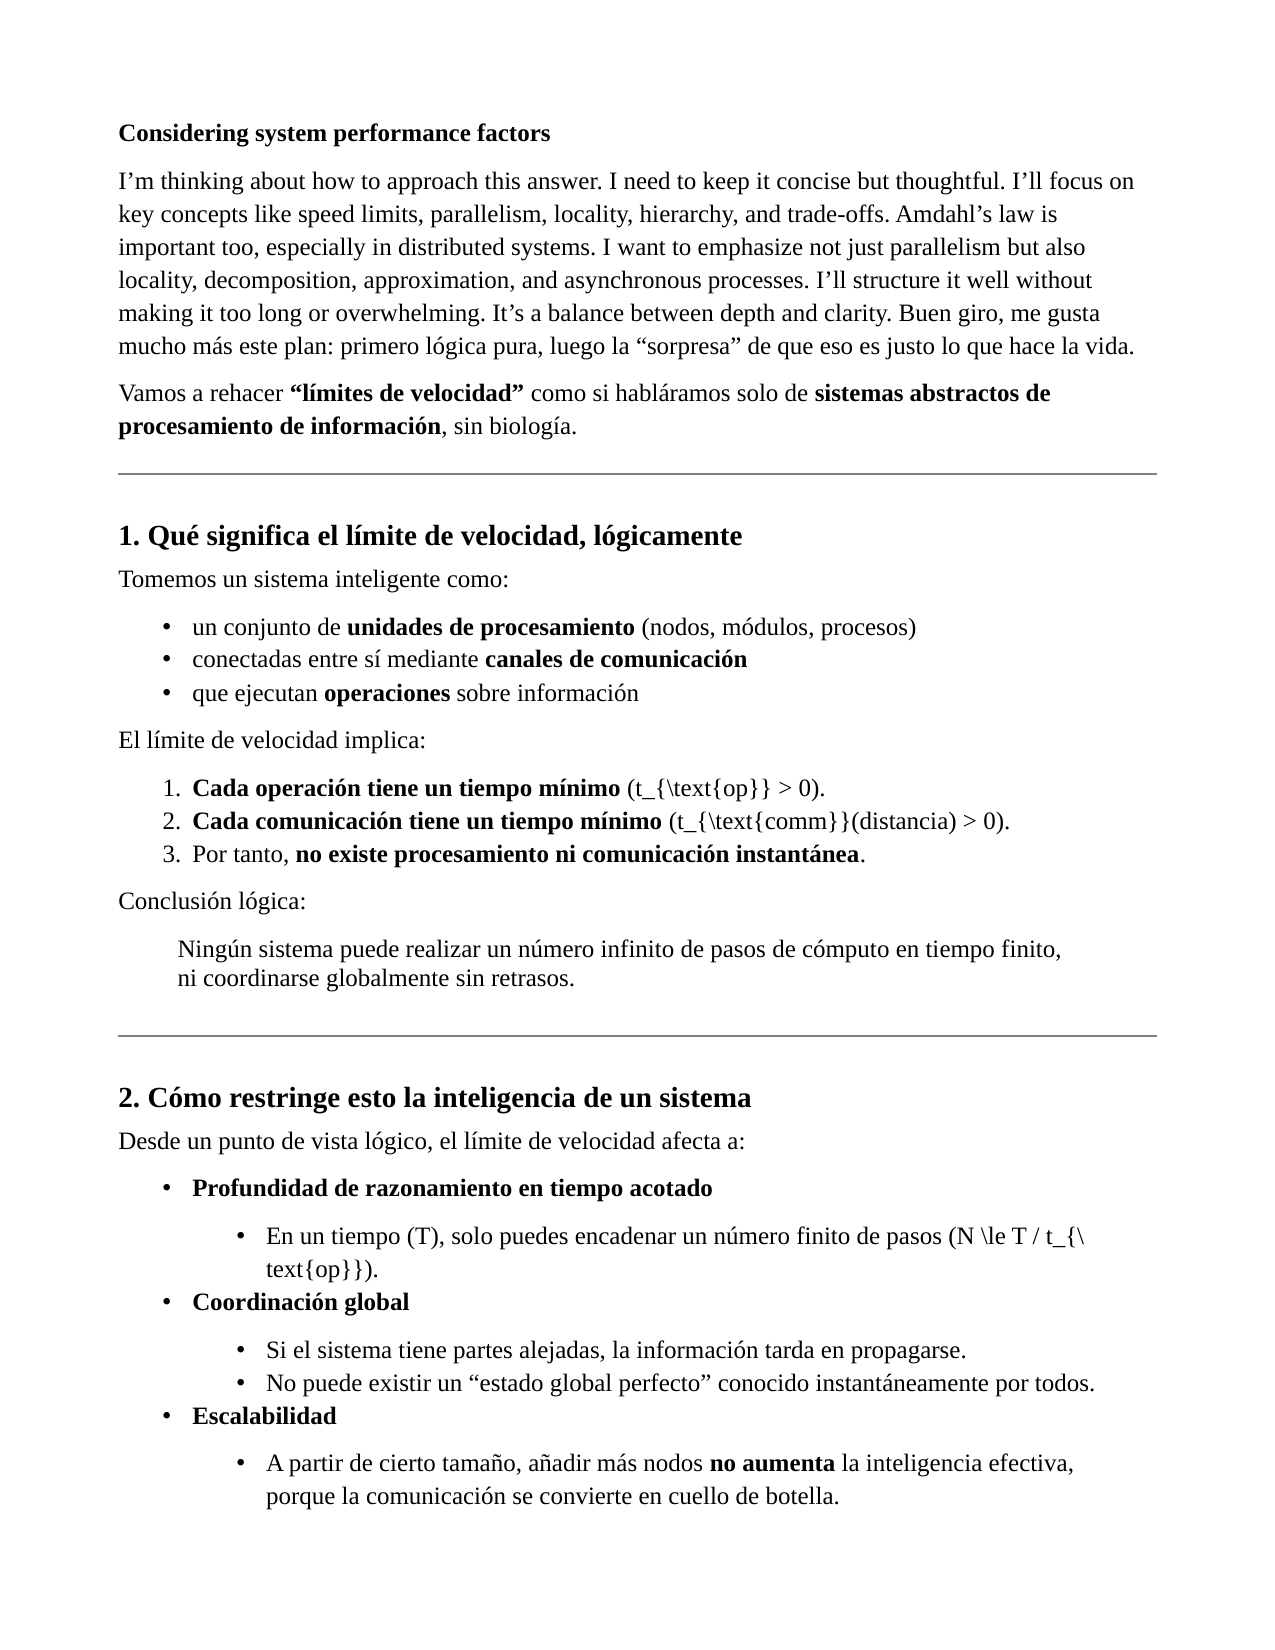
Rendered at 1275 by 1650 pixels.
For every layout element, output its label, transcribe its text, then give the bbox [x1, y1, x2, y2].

list Coordinación global [162, 1287, 1157, 1316]
list En un tiempo (T), solo puedes encadenar un número finito de pasos (N \le T / t_{\text{op}}). [236, 1221, 1157, 1283]
text Considering system performance factors [118, 118, 1157, 147]
list No puede existir un “estado global perfecto” conocido instantáneamente por todos. [236, 1368, 1157, 1397]
list Cada comunicación tiene un tiempo mínimo (t_{\text{comm}}(distancia) > 0). [162, 806, 1157, 834]
subtitle 2. Cómo restringe esto la inteligencia de un sistema [118, 1080, 1157, 1113]
list Cada operación tiene un tiempo mínimo (t_{\text{op}} > 0). [162, 773, 1157, 802]
text Vamos a rehacer “límites de velocidad” como si habláramos solo de sistemas abstractos de procesamiento de información, sin biología. [118, 378, 1157, 440]
list Profundidad de razonamiento en tiempo acotado [162, 1173, 1157, 1202]
subtitle 1. Qué significa el límite de velocidad, lógicamente [118, 518, 1157, 551]
list Si el sistema tiene partes alejadas, la información tarda en propagarse. [236, 1335, 1157, 1363]
list A partir de cierto tamaño, añadir más nodos no aumenta la inteligencia efectiva, porque la comunicación se convierte en cuello de botella. [236, 1448, 1157, 1510]
text El límite de velocidad implica: [118, 725, 1157, 754]
text Ningún sistema puede realizar un número infinito de pasos de cómputo en tiempo finito, ni coordinarse globalmente sin retrasos. [177, 934, 1098, 992]
list Por tanto, no existe procesamiento ni comunicación instantánea. [162, 839, 1157, 868]
text Tomemos un sistema inteligente como: [118, 564, 1157, 593]
list conectadas entre sí mediante canales de comunicación [162, 644, 1157, 673]
text I’m thinking about how to approach this answer. I need to keep it concise but thoughtful. I’ll focus on key concepts like speed limits, parallelism, locality, hierarchy, and trade-offs. Amdahl’s law is important too, especially in distributed systems. I want to emphasize not just parallelism but also locality, decomposition, approximation, and asynchronous processes. I’ll structure it well without making it too long or overwhelming. It’s a balance between depth and clarity. Buen giro, me gusta mucho más este plan: primero lógica pura, luego la “sorpresa” de que eso es justo lo que hace la vida. [118, 166, 1157, 359]
list un conjunto de unidades de procesamiento (nodos, módulos, procesos) [162, 612, 1157, 640]
text Desde un punto de vista lógico, el límite de velocidad afecta a: [118, 1126, 1157, 1155]
text Conclusión lógica: [118, 886, 1157, 915]
list que ejecutan operaciones sobre información [162, 678, 1157, 706]
list Escalabilidad [162, 1401, 1157, 1429]
